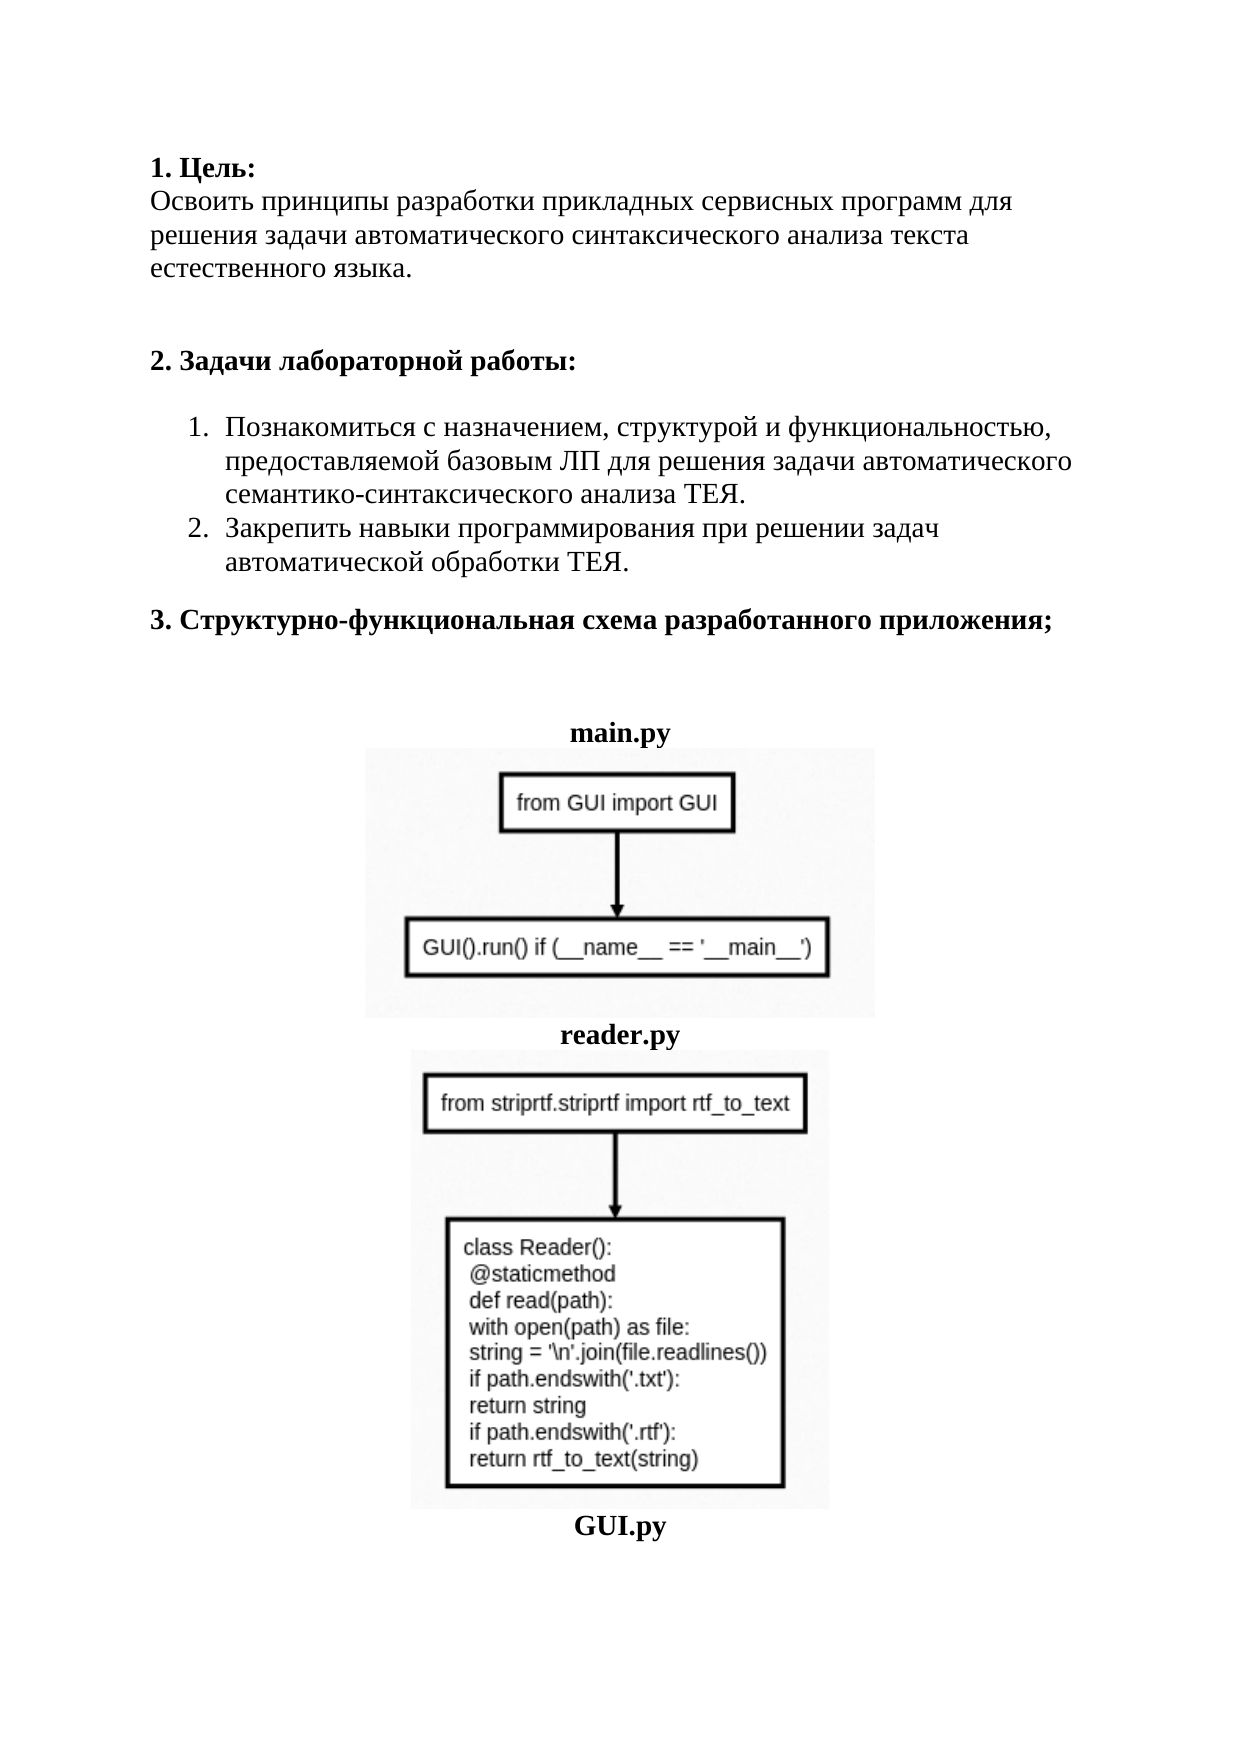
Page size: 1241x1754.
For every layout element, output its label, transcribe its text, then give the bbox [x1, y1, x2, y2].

list Познакомиться с назначением, структурой и функциональностью, предоставляемой базовым ЛП для решения задачи автоматического семантико-синтаксического анализа ТЕЯ. [187, 409, 1090, 510]
text Освоить принципы разработки прикладных сервисных программ для решения задачи автоматического синтаксического анализа текста естественного языка. [150, 183, 1090, 284]
text reader.py [150, 1017, 1090, 1051]
text 2. Задачи лабораторной работы: [150, 343, 1090, 376]
list Закрепить навыки программирования при решении задач автоматической обработки ТЕЯ. [187, 510, 1090, 577]
text main.py [150, 715, 1090, 748]
picture [365, 748, 875, 1018]
text GUI.py [150, 1508, 1090, 1542]
picture [410, 1050, 830, 1509]
text 3. Структурно-функциональная схема разработанного приложения; [150, 602, 1090, 636]
text 1. Цель: [150, 150, 1090, 183]
